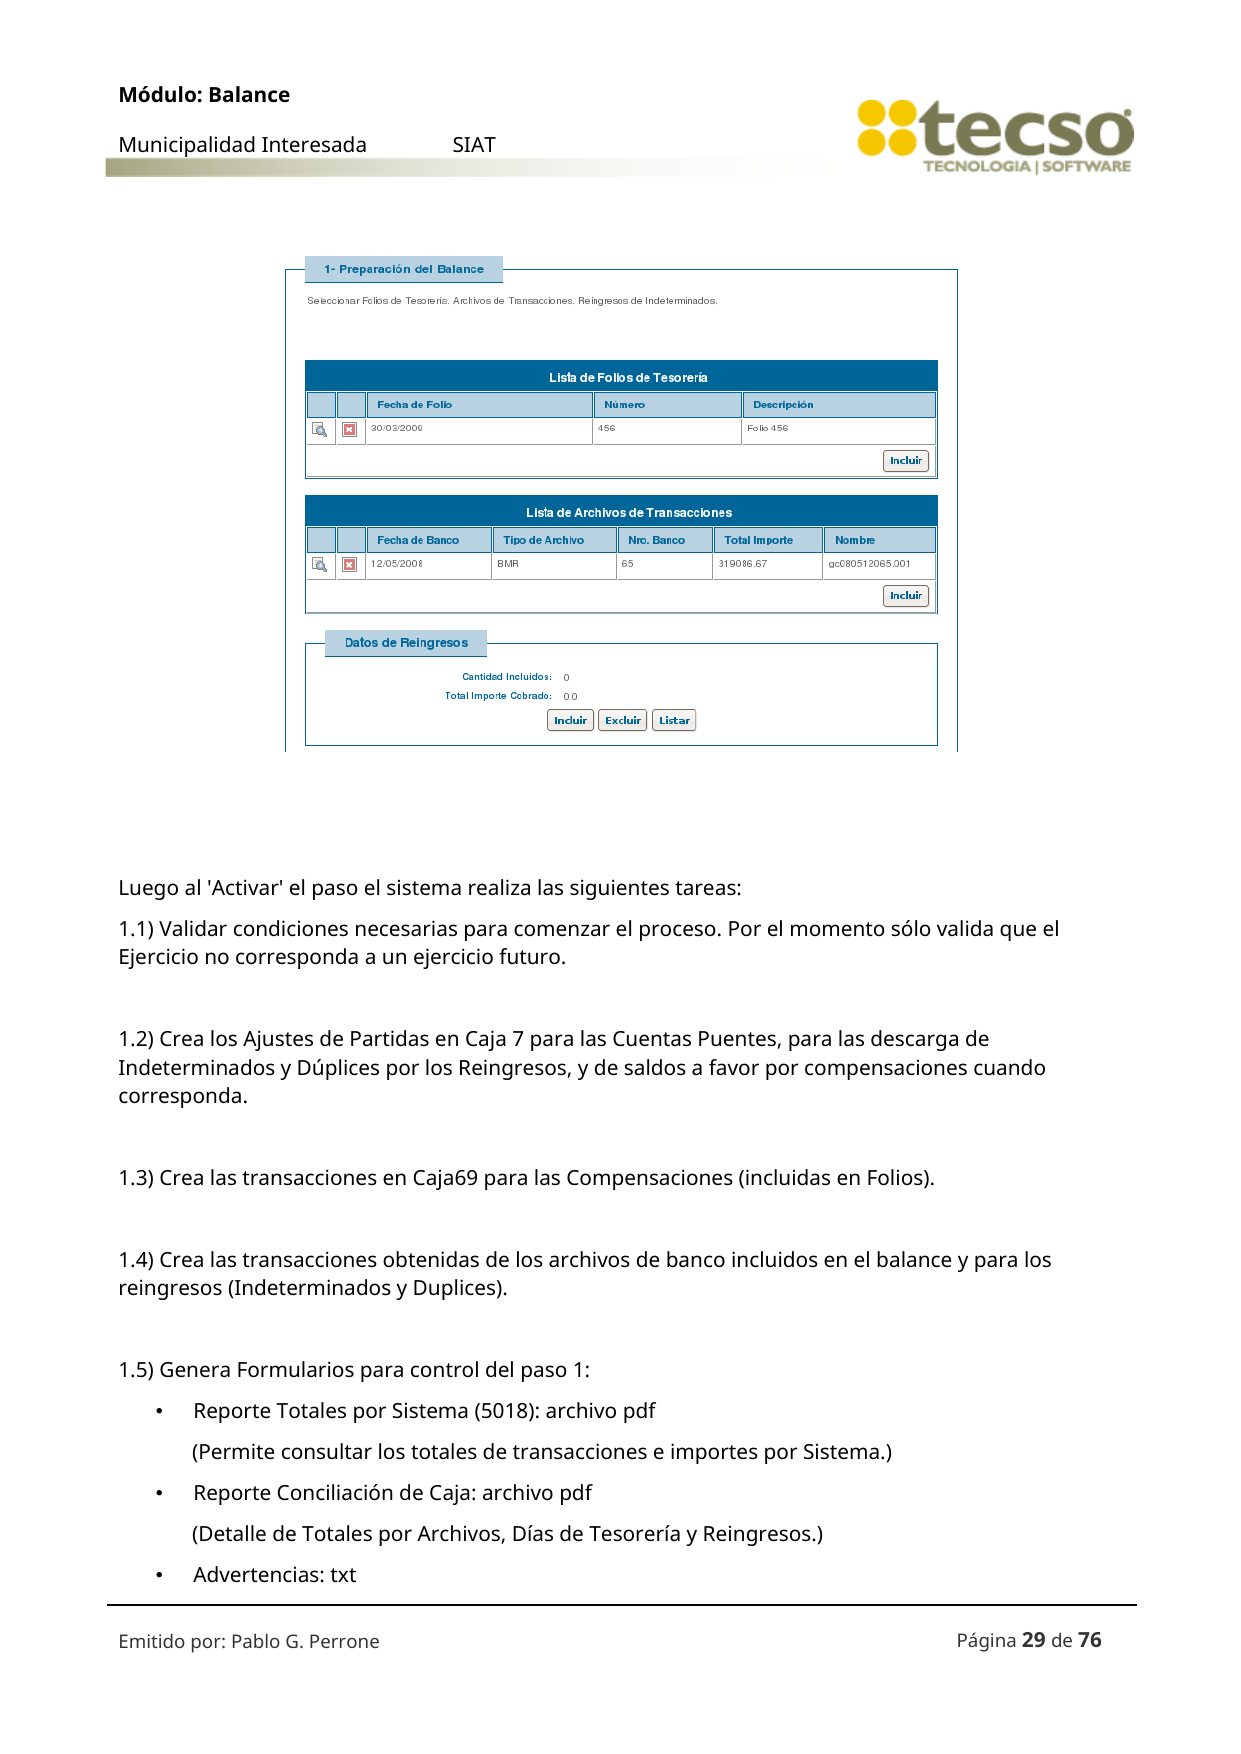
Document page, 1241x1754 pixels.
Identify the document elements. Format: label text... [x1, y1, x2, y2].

text (Detalle de Totales por Archivos, Días de Tesorería y Reingresos.) [118, 1519, 1122, 1547]
text Luego al 'Activar' el paso el sistema realiza las siguientes tareas: [118, 873, 1122, 901]
text 1.4) Crea las transacciones obtenidas de los archivos de banco incluidos en el balance y para los reingresos (Indeterminados y Duplices). [118, 1245, 1122, 1302]
list Reporte Conciliación de Caja: archivo pdf [156, 1478, 1122, 1506]
text (Permite consultar los totales de transacciones e importes por Sistema.) [118, 1437, 1122, 1465]
text 1.2) Crea los Ajustes de Partidas en Caja 7 para las Cuentas Puentes, para las descarga de Indeterminados y Dúplices por los Reingresos, y de saldos a favor por compensaciones cuando corresponda. [118, 1024, 1122, 1109]
list Advertencias: txt [156, 1560, 1122, 1588]
text 1.5) Genera Formularios para control del paso 1: [118, 1355, 1122, 1383]
text 1.3) Crea las transacciones en Caja69 para las Compensaciones (incluidas en Folios). [118, 1163, 1122, 1191]
list Reporte Totales por Sistema (5018): archivo pdf [156, 1396, 1122, 1424]
picture [272, 246, 968, 752]
picture [105, 100, 1134, 177]
text 1.1) Validar condiciones necesarias para comenzar el proceso. Por el momento sólo valida que el Ejercicio no corresponda a un ejercicio futuro. [118, 914, 1122, 971]
